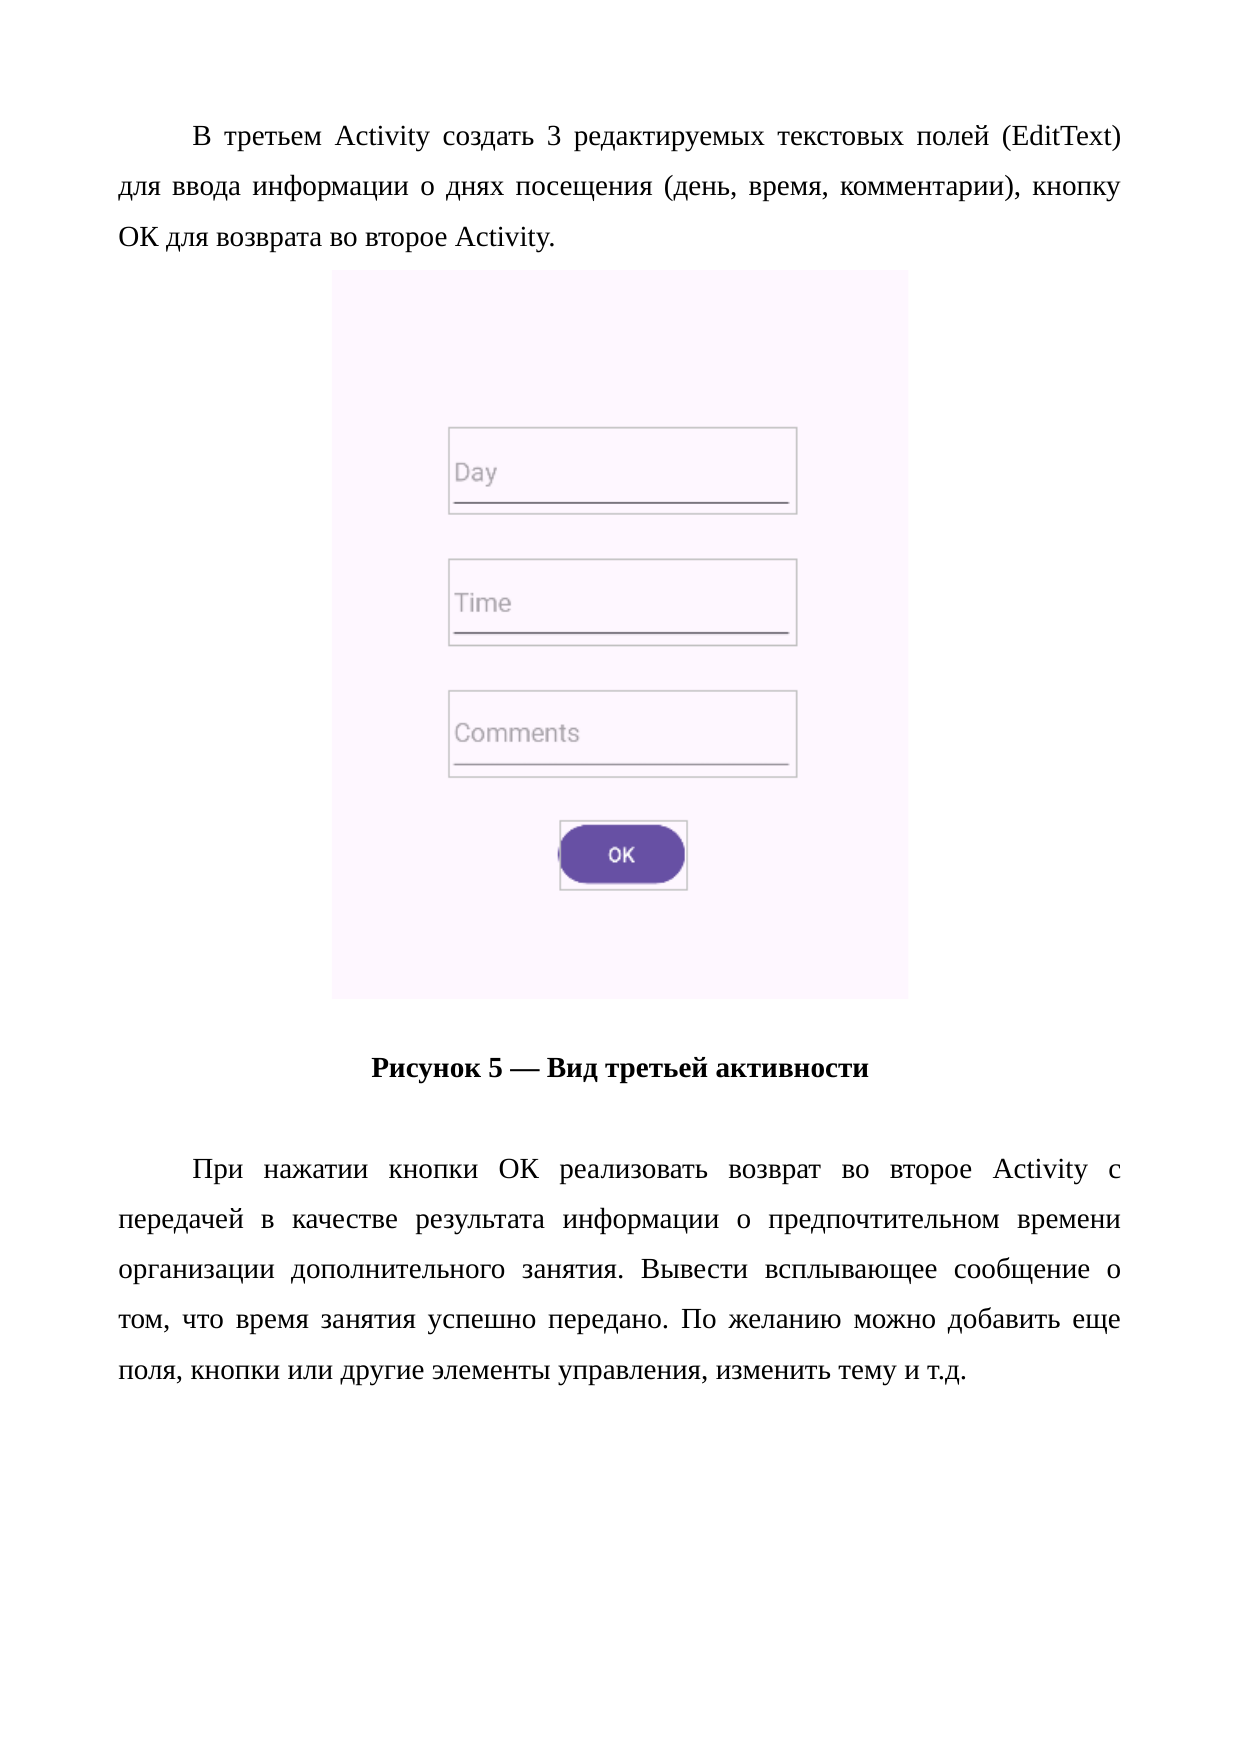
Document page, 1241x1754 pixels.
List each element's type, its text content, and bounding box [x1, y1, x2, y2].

text При нажатии кнопки ОК реализовать возврат во второе Activity с передачей в качестве результата информации о предпочтительном времени организации дополнительного занятия. Вывести всплывающее сообщение о том, что время занятия успешно передано. По желанию можно добавить еще поля, кнопки или другие элементы управления, изменить тему и т.д. [118, 1151, 1122, 1386]
text Рисунок 5 — Вид третьей активности [118, 1050, 1122, 1084]
picture [331, 270, 909, 999]
text В третьем Activity создать 3 редактируемых текстовых полей (EditText) для ввода информации о днях посещения (день, время, комментарии), кнопку OК для возврата во второе Activity. [118, 118, 1122, 252]
